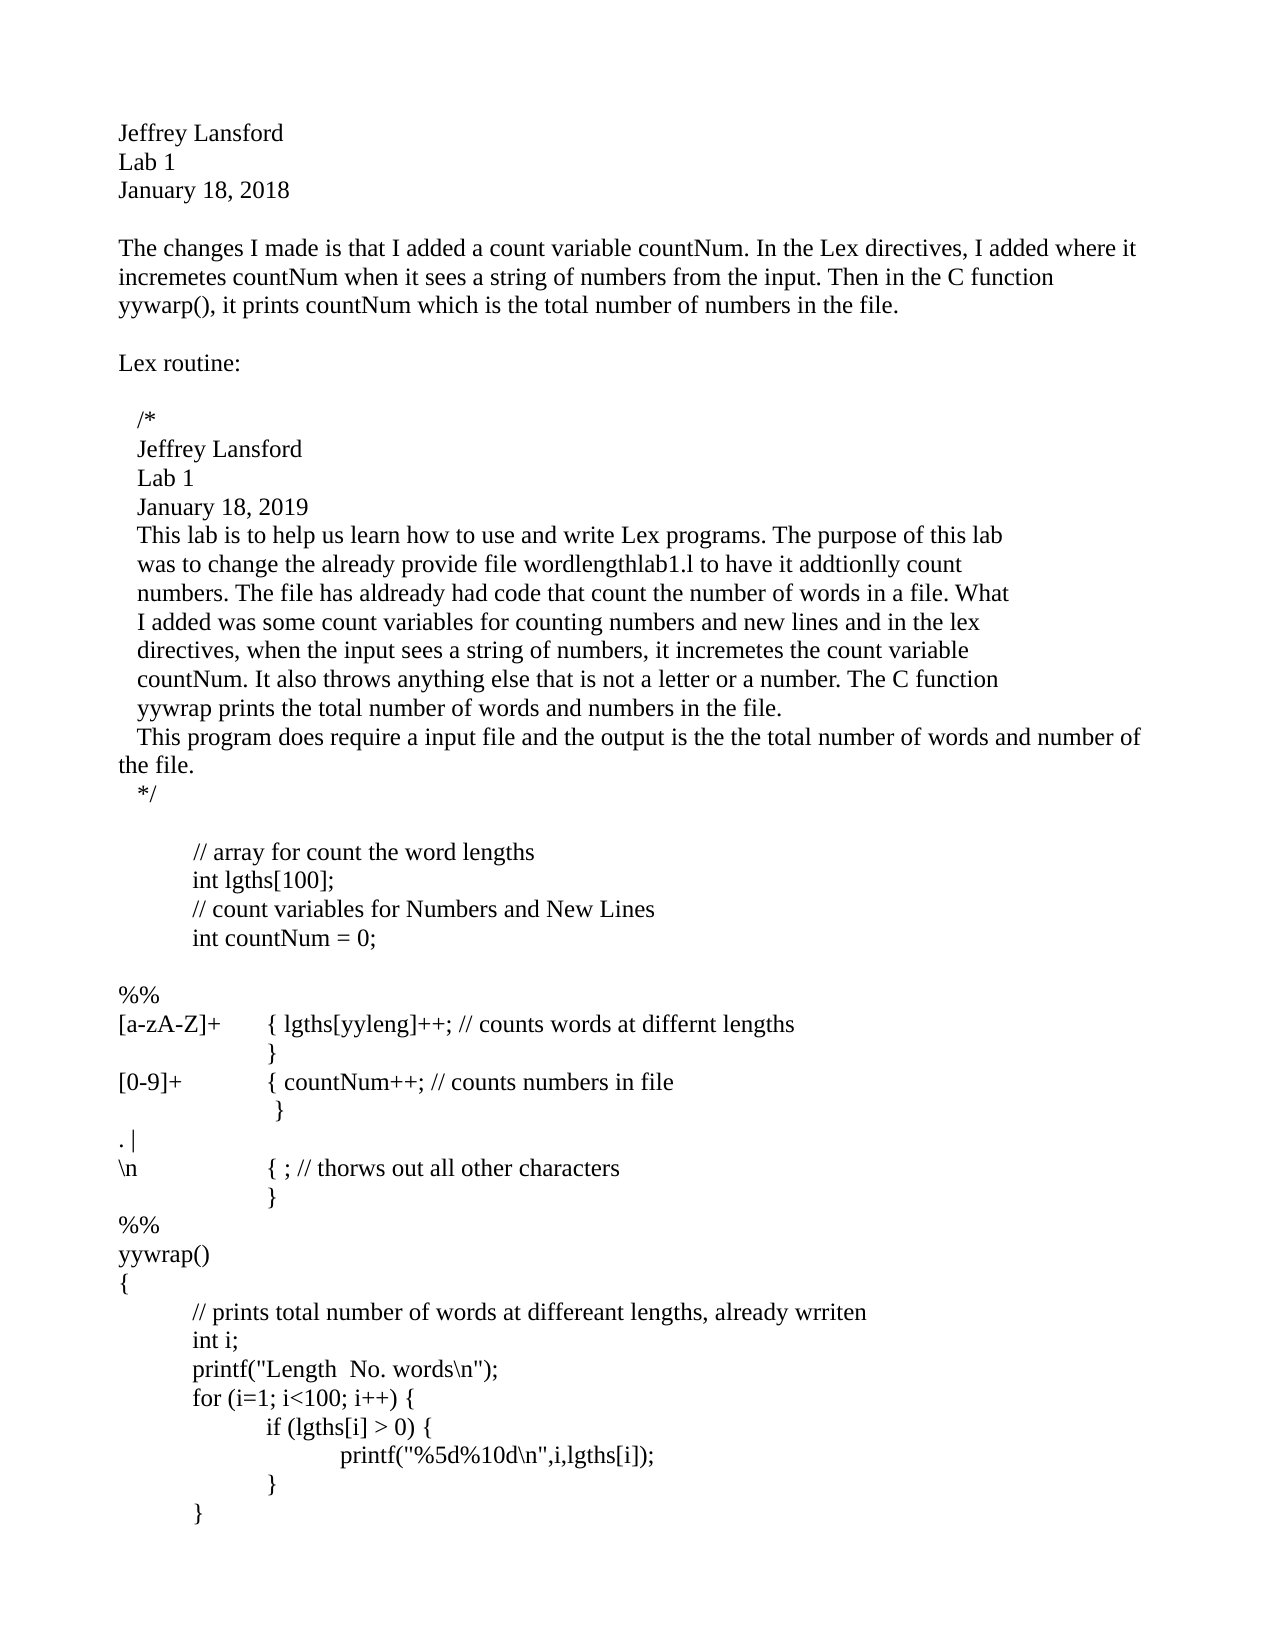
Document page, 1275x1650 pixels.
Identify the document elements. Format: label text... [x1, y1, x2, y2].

text } [118, 1096, 1157, 1124]
text \n { ; // thorws out all other characters [118, 1153, 1157, 1182]
text } [118, 1469, 1157, 1498]
text } [118, 1182, 1157, 1211]
text // count variables for Numbers and New Lines [118, 894, 1157, 923]
text Jeffrey Lansford [118, 118, 1157, 147]
text numbers. The file has aldready had code that count the number of words in a file. What [118, 578, 1157, 607]
text %% [118, 1211, 1157, 1239]
text Lab 1 [118, 463, 1157, 492]
text } [118, 1038, 1157, 1067]
text countNum. It also throws anything else that is not a letter or a number. The C function [118, 664, 1157, 693]
text [a-zA-Z]+ { lgths[yyleng]++; // counts words at differnt lengths [118, 1009, 1157, 1038]
text yywrap prints the total number of words and numbers in the file. [118, 693, 1157, 722]
text // prints total number of words at differeant lengths, already wrriten [118, 1297, 1157, 1326]
text Jeffrey Lansford [118, 434, 1157, 463]
text */ [118, 779, 1157, 808]
text directives, when the input sees a string of numbers, it incremetes the count variable [118, 636, 1157, 664]
text I added was some count variables for counting numbers and new lines and in the lex [118, 607, 1157, 636]
text This lab is to help us learn how to use and write Lex programs. The purpose of this lab [118, 521, 1157, 549]
text for (i=1; i<100; i++) { [118, 1383, 1157, 1412]
text printf("Length No. words\n"); [118, 1354, 1157, 1383]
text January 18, 2019 [118, 492, 1157, 521]
text int countNum = 0; [118, 923, 1157, 952]
text yywrap() [118, 1239, 1157, 1268]
text int i; [118, 1326, 1157, 1354]
text . | [118, 1124, 1157, 1153]
text printf("%5d%10d\n",i,lgths[i]); [118, 1441, 1157, 1469]
text } [118, 1498, 1157, 1527]
text Lab 1 [118, 147, 1157, 176]
text int lgths[100]; [118, 866, 1157, 894]
text This program does require a input file and the output is the the total number of words and number of the file. [118, 722, 1157, 779]
text [0-9]+ { countNum++; // counts numbers in file [118, 1067, 1157, 1096]
text { [118, 1268, 1157, 1297]
text /* [118, 406, 1157, 434]
text The changes I made is that I added a count variable countNum. In the Lex directives, I added where it incremetes countNum when it sees a string of numbers from the input. Then in the C function yywarp(), it prints countNum which is the total number of numbers in the file. [118, 233, 1157, 319]
text // array for count the word lengths [118, 837, 1157, 866]
text was to change the already provide file wordlengthlab1.l to have it addtionlly count [118, 549, 1157, 578]
text January 18, 2018 [118, 176, 1157, 204]
text %% [118, 981, 1157, 1009]
text Lex routine: [118, 348, 1157, 377]
text if (lgths[i] > 0) { [118, 1412, 1157, 1441]
